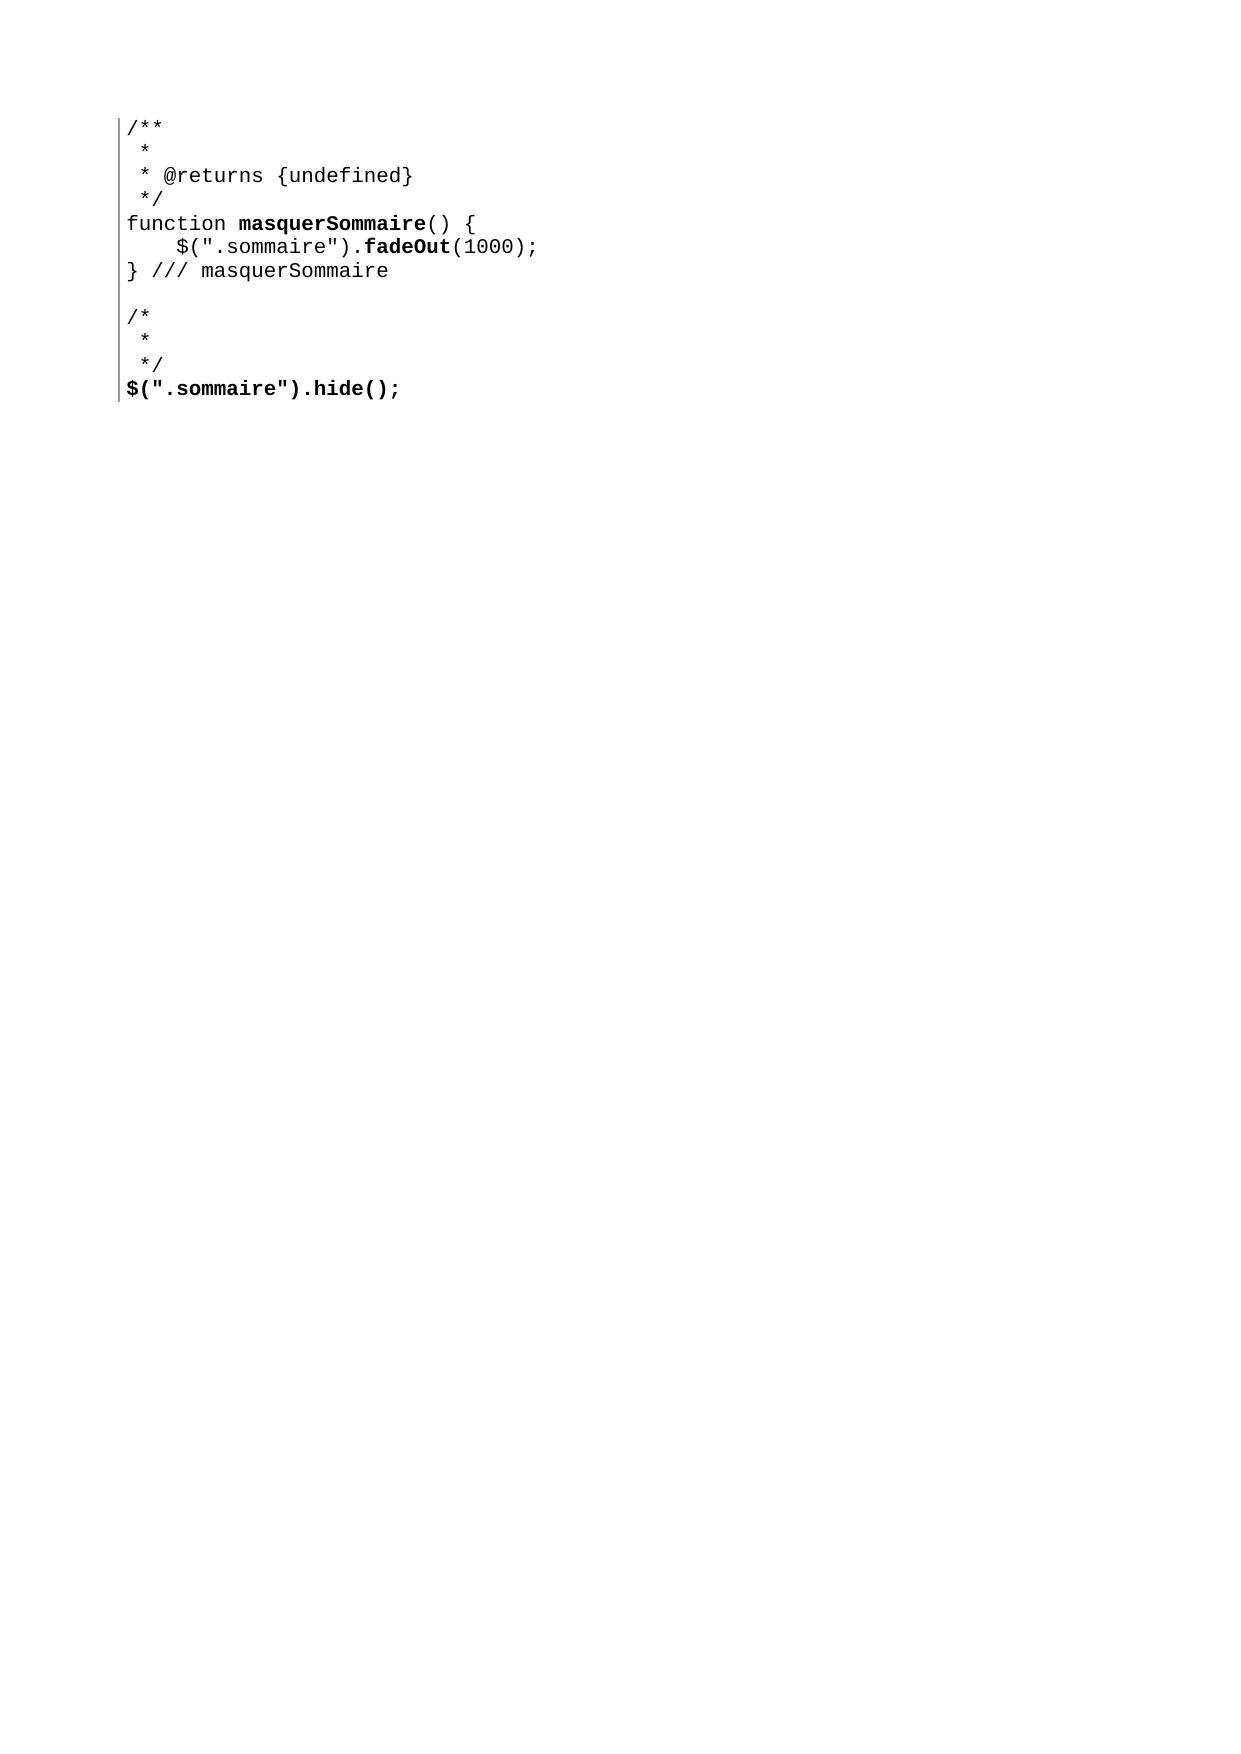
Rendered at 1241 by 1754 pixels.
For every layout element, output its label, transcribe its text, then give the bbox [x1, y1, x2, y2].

text */ [120, 354, 1122, 378]
text * @returns {undefined} [120, 165, 1122, 189]
text $(".sommaire").hide(); [120, 378, 1122, 402]
text function masquerSommaire() { [120, 213, 1122, 236]
text $(".sommaire").fadeOut(1000); [120, 236, 1122, 260]
text */ [120, 189, 1122, 213]
text * [120, 142, 1122, 165]
text * [120, 331, 1122, 354]
text /* [120, 307, 1122, 331]
text /** [120, 118, 1122, 142]
text } /// masquerSommaire [120, 260, 1122, 284]
